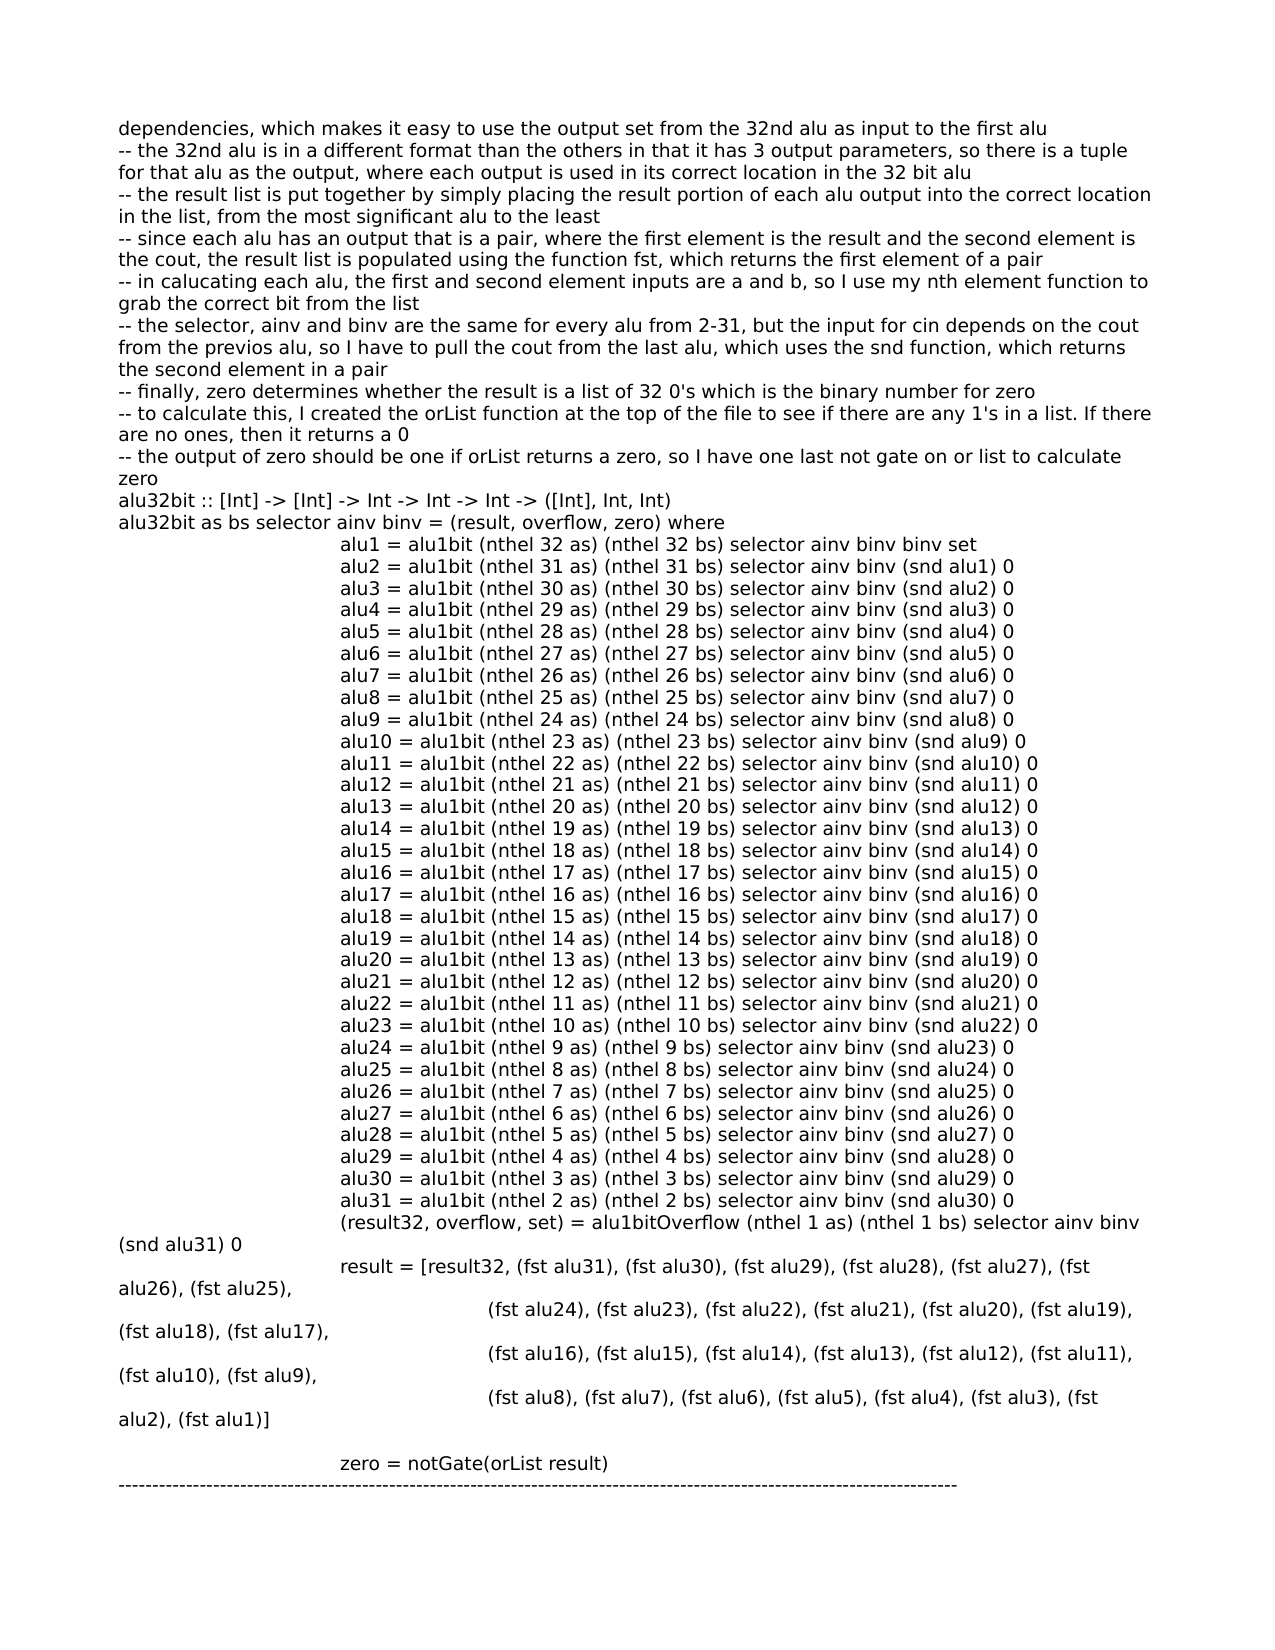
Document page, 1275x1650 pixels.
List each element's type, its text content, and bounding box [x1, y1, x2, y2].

text alu23 = alu1bit (nthel 10 as) (nthel 10 bs) selector ainv binv (snd alu22) 0 [118, 1015, 1157, 1037]
text -- finally, zero determines whether the result is a list of 32 0's which is the binary number for zero [118, 381, 1157, 402]
text alu28 = alu1bit (nthel 5 as) (nthel 5 bs) selector ainv binv (snd alu27) 0 [118, 1124, 1157, 1146]
text alu32bit as bs selector ainv binv = (result, overflow, zero) where [118, 512, 1157, 534]
text alu22 = alu1bit (nthel 11 as) (nthel 11 bs) selector ainv binv (snd alu21) 0 [118, 993, 1157, 1015]
text (fst alu24), (fst alu23), (fst alu22), (fst alu21), (fst alu20), (fst alu19), (fst alu18), (fst alu17), [118, 1299, 1157, 1343]
text (fst alu8), (fst alu7), (fst alu6), (fst alu5), (fst alu4), (fst alu3), (fst alu2), (fst alu1)] [118, 1387, 1157, 1431]
text dependencies, which makes it easy to use the output set from the 32nd alu as input to the first alu [118, 118, 1157, 140]
text -- since each alu has an output that is a pair, where the first element is the result and the second element is the cout, the result list is populated using the function fst, which returns the first element of a pair [118, 227, 1157, 271]
text -- the output of zero should be one if orList returns a zero, so I have one last not gate on or list to calculate zero [118, 446, 1157, 490]
text alu4 = alu1bit (nthel 29 as) (nthel 29 bs) selector ainv binv (snd alu3) 0 [118, 599, 1157, 621]
text (result32, overflow, set) = alu1bitOverflow (nthel 1 as) (nthel 1 bs) selector ainv binv (snd alu31) 0 [118, 1212, 1157, 1256]
text -- in calucating each alu, the first and second element inputs are a and b, so I use my nth element function to grab the correct bit from the list [118, 271, 1157, 315]
text alu32bit :: [Int] -> [Int] -> Int -> Int -> Int -> ([Int], Int, Int) [118, 490, 1157, 512]
text -- to calculate this, I created the orList function at the top of the file to see if there are any 1's in a list. If there are no ones, then it returns a 0 [118, 402, 1157, 446]
text alu21 = alu1bit (nthel 12 as) (nthel 12 bs) selector ainv binv (snd alu20) 0 [118, 971, 1157, 993]
text result = [result32, (fst alu31), (fst alu30), (fst alu29), (fst alu28), (fst alu27), (fst alu26), (fst alu25), [118, 1256, 1157, 1299]
text alu3 = alu1bit (nthel 30 as) (nthel 30 bs) selector ainv binv (snd alu2) 0 [118, 577, 1157, 599]
text -- the result list is put together by simply placing the result portion of each alu output into the correct location in the list, from the most significant alu to the least [118, 184, 1157, 227]
text alu13 = alu1bit (nthel 20 as) (nthel 20 bs) selector ainv binv (snd alu12) 0 [118, 796, 1157, 818]
text alu31 = alu1bit (nthel 2 as) (nthel 2 bs) selector ainv binv (snd alu30) 0 [118, 1190, 1157, 1212]
text alu30 = alu1bit (nthel 3 as) (nthel 3 bs) selector ainv binv (snd alu29) 0 [118, 1168, 1157, 1190]
text alu7 = alu1bit (nthel 26 as) (nthel 26 bs) selector ainv binv (snd alu6) 0 [118, 665, 1157, 687]
text alu6 = alu1bit (nthel 27 as) (nthel 27 bs) selector ainv binv (snd alu5) 0 [118, 643, 1157, 665]
text alu18 = alu1bit (nthel 15 as) (nthel 15 bs) selector ainv binv (snd alu17) 0 [118, 906, 1157, 927]
text alu19 = alu1bit (nthel 14 as) (nthel 14 bs) selector ainv binv (snd alu18) 0 [118, 927, 1157, 949]
text alu24 = alu1bit (nthel 9 as) (nthel 9 bs) selector ainv binv (snd alu23) 0 [118, 1037, 1157, 1059]
text alu17 = alu1bit (nthel 16 as) (nthel 16 bs) selector ainv binv (snd alu16) 0 [118, 884, 1157, 906]
text alu27 = alu1bit (nthel 6 as) (nthel 6 bs) selector ainv binv (snd alu26) 0 [118, 1102, 1157, 1124]
text (fst alu16), (fst alu15), (fst alu14), (fst alu13), (fst alu12), (fst alu11), (fst alu10), (fst alu9), [118, 1343, 1157, 1387]
text alu9 = alu1bit (nthel 24 as) (nthel 24 bs) selector ainv binv (snd alu8) 0 [118, 709, 1157, 731]
text alu8 = alu1bit (nthel 25 as) (nthel 25 bs) selector ainv binv (snd alu7) 0 [118, 687, 1157, 709]
text alu10 = alu1bit (nthel 23 as) (nthel 23 bs) selector ainv binv (snd alu9) 0 [118, 731, 1157, 752]
text ---------------------------------------------------------------------------------------------------------------------------- [118, 1474, 1157, 1496]
text alu16 = alu1bit (nthel 17 as) (nthel 17 bs) selector ainv binv (snd alu15) 0 [118, 862, 1157, 884]
text -- the selector, ainv and binv are the same for every alu from 2-31, but the input for cin depends on the cout from the previos alu, so I have to pull the cout from the last alu, which uses the snd function, which returns the second element in a pair [118, 315, 1157, 381]
text -- the 32nd alu is in a different format than the others in that it has 3 output parameters, so there is a tuple for that alu as the output, where each output is used in its correct location in the 32 bit alu [118, 140, 1157, 184]
text alu1 = alu1bit (nthel 32 as) (nthel 32 bs) selector ainv binv binv set [118, 534, 1157, 556]
text alu14 = alu1bit (nthel 19 as) (nthel 19 bs) selector ainv binv (snd alu13) 0 [118, 818, 1157, 840]
text alu26 = alu1bit (nthel 7 as) (nthel 7 bs) selector ainv binv (snd alu25) 0 [118, 1081, 1157, 1102]
text alu11 = alu1bit (nthel 22 as) (nthel 22 bs) selector ainv binv (snd alu10) 0 [118, 752, 1157, 774]
text zero = notGate(orList result) [118, 1452, 1157, 1474]
text alu15 = alu1bit (nthel 18 as) (nthel 18 bs) selector ainv binv (snd alu14) 0 [118, 840, 1157, 862]
text alu12 = alu1bit (nthel 21 as) (nthel 21 bs) selector ainv binv (snd alu11) 0 [118, 774, 1157, 796]
text alu5 = alu1bit (nthel 28 as) (nthel 28 bs) selector ainv binv (snd alu4) 0 [118, 621, 1157, 643]
text alu25 = alu1bit (nthel 8 as) (nthel 8 bs) selector ainv binv (snd alu24) 0 [118, 1059, 1157, 1081]
text alu2 = alu1bit (nthel 31 as) (nthel 31 bs) selector ainv binv (snd alu1) 0 [118, 556, 1157, 577]
text alu20 = alu1bit (nthel 13 as) (nthel 13 bs) selector ainv binv (snd alu19) 0 [118, 949, 1157, 971]
text alu29 = alu1bit (nthel 4 as) (nthel 4 bs) selector ainv binv (snd alu28) 0 [118, 1146, 1157, 1168]
